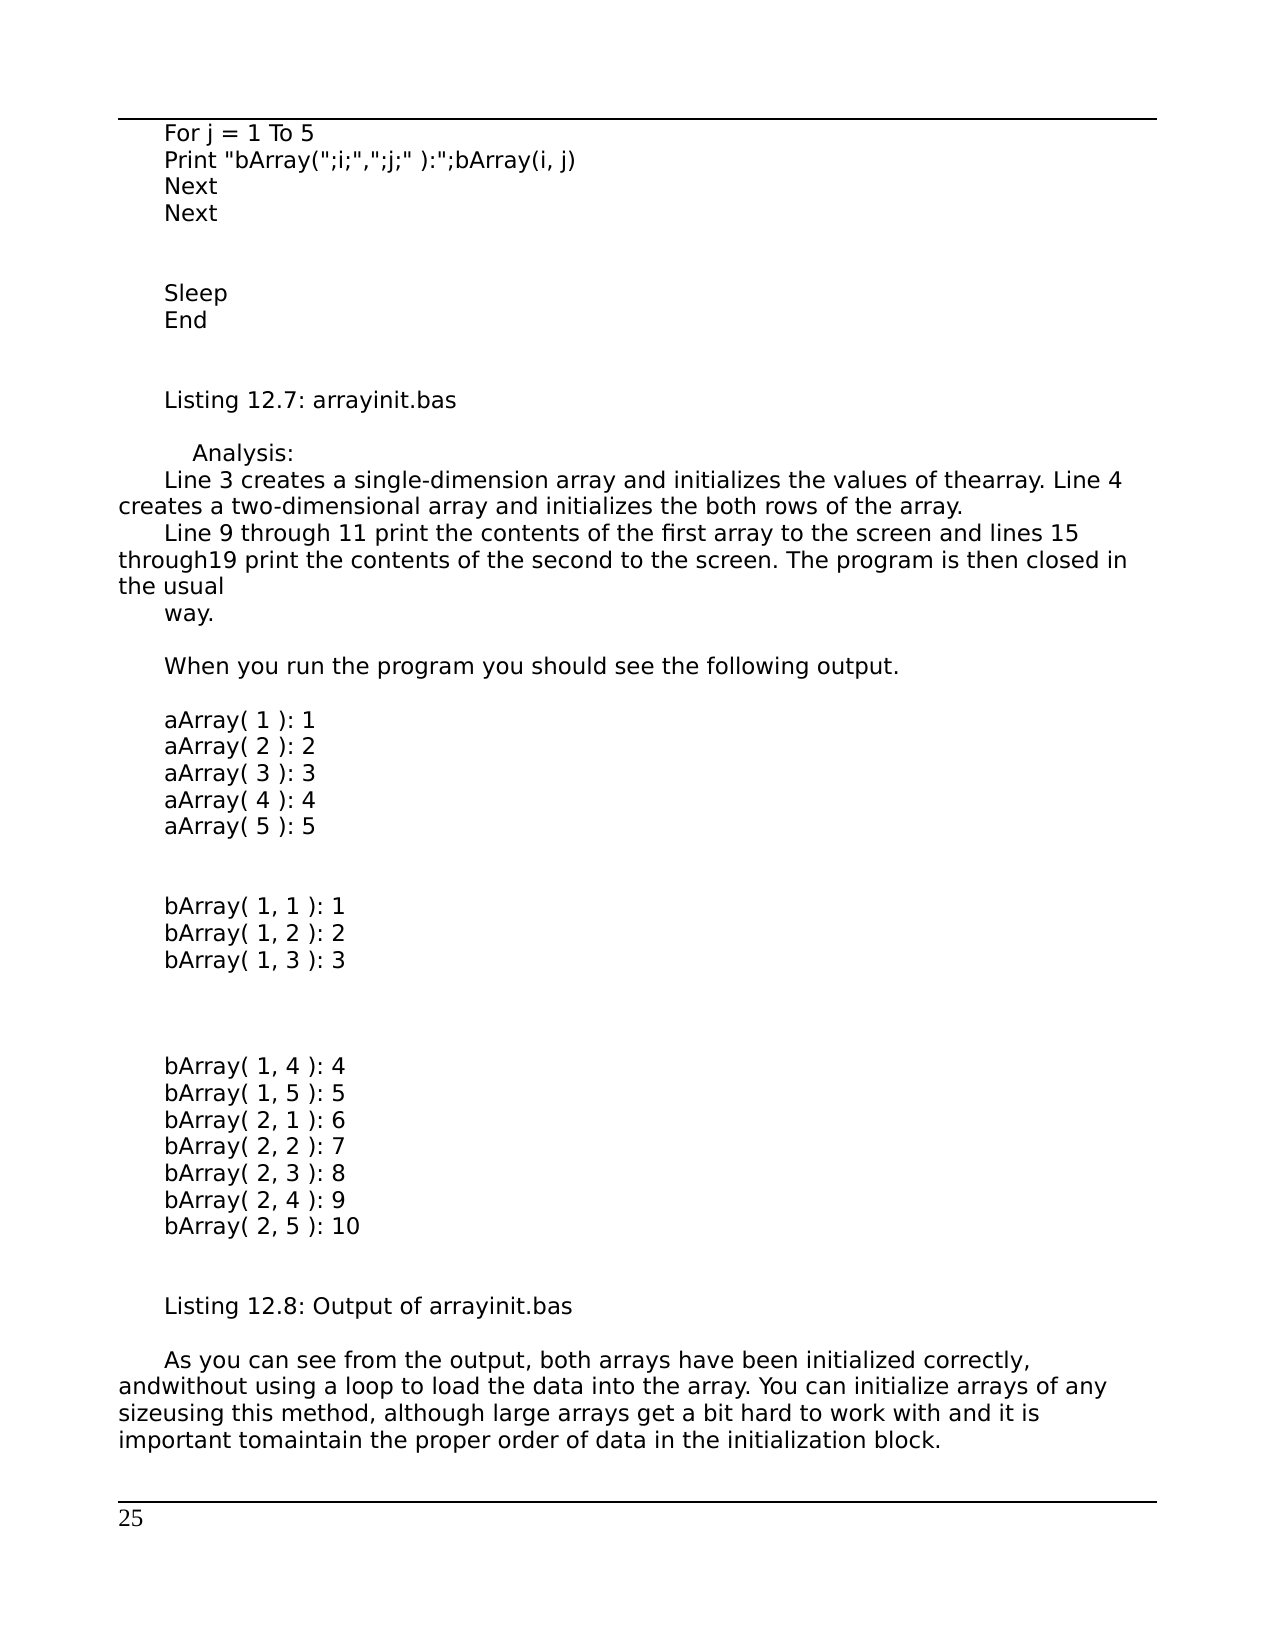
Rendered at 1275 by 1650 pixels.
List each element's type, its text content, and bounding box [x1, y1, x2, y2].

text Next [118, 200, 1157, 227]
text bArray( 2, 3 ): 8 [118, 1160, 1157, 1187]
text For j = 1 To 5 [118, 120, 1157, 147]
text bArray( 2, 1 ): 6 [118, 1107, 1157, 1133]
text As you can see from the output, both arrays have been initialized correctly, andwithout using a loop to load the data into the array. You can initialize arrays of any sizeusing this method, although large arrays get a bit hard to work with and it is important tomaintain the proper order of data in the initialization block. [118, 1347, 1157, 1453]
text bArray( 1, 2 ): 2 [118, 920, 1157, 947]
text bArray( 2, 4 ): 9 [118, 1187, 1157, 1213]
text Next [118, 173, 1157, 200]
text bArray( 2, 2 ): 7 [118, 1133, 1157, 1160]
text End [118, 307, 1157, 333]
text bArray( 1, 4 ): 4 [118, 1053, 1157, 1080]
text Sleep [118, 280, 1157, 307]
text aArray( 5 ): 5 [118, 813, 1157, 840]
text Print "bArray(";i;",";j;" ):";bArray(i, j) [118, 147, 1157, 173]
text aArray( 3 ): 3 [118, 760, 1157, 787]
text bArray( 1, 1 ): 1 [118, 893, 1157, 920]
text way. [118, 600, 1157, 627]
text Listing 12.8: Output of arrayinit.bas [118, 1293, 1157, 1320]
text Listing 12.7: arrayinit.bas [118, 387, 1157, 413]
text aArray( 2 ): 2 [118, 733, 1157, 760]
text Line 3 creates a single-dimension array and initializes the values of thearray. Line 4 creates a two-dimensional array and initializes the both rows of the array. [118, 467, 1157, 520]
text bArray( 1, 5 ): 5 [118, 1080, 1157, 1107]
text aArray( 4 ): 4 [118, 787, 1157, 813]
text bArray( 2, 5 ): 10 [118, 1213, 1157, 1240]
text When you run the program you should see the following output. [118, 653, 1157, 680]
text Line 9 through 11 print the contents of the first array to the screen and lines 15 through19 print the contents of the second to the screen. The program is then closed in the usual [118, 520, 1157, 600]
text bArray( 1, 3 ): 3 [118, 947, 1157, 973]
text Analysis: [118, 440, 1157, 467]
text aArray( 1 ): 1 [118, 707, 1157, 733]
